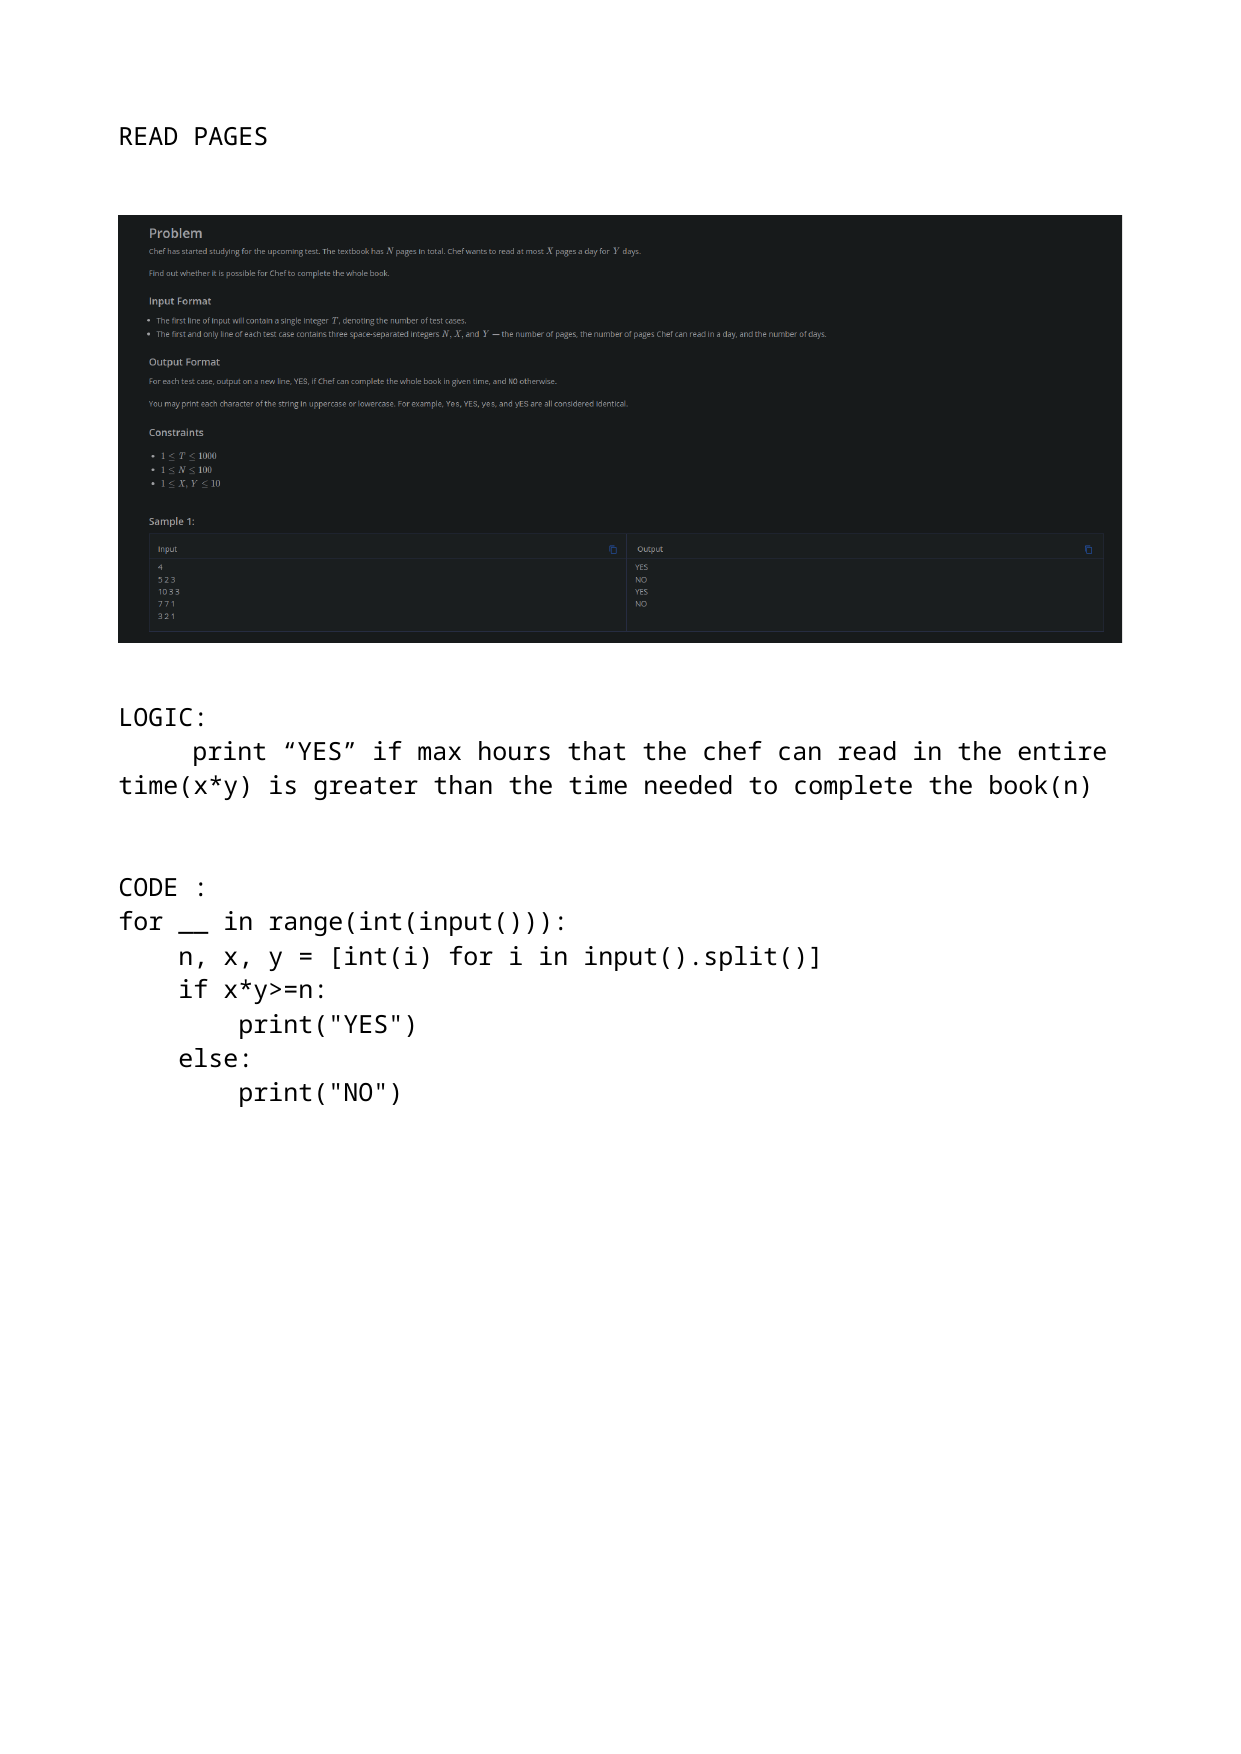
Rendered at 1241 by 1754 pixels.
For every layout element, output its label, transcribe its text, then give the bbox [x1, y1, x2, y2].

text n, x, y = [int(i) for i in input().split()] [118, 938, 1122, 972]
picture [118, 215, 1123, 643]
text print("YES") [118, 1006, 1122, 1040]
text print “YES” if max hours that the chef can read in the entire time(x*y) is greater than the time needed to complete the book(n) [118, 734, 1122, 802]
text LOGIC: [118, 700, 1122, 734]
text CODE : [118, 870, 1122, 904]
text print("NO") [118, 1074, 1122, 1108]
text for __ in range(int(input())): [118, 904, 1122, 938]
text if x*y>=n: [118, 972, 1122, 1006]
text READ PAGES [118, 118, 1122, 152]
text else: [118, 1040, 1122, 1074]
